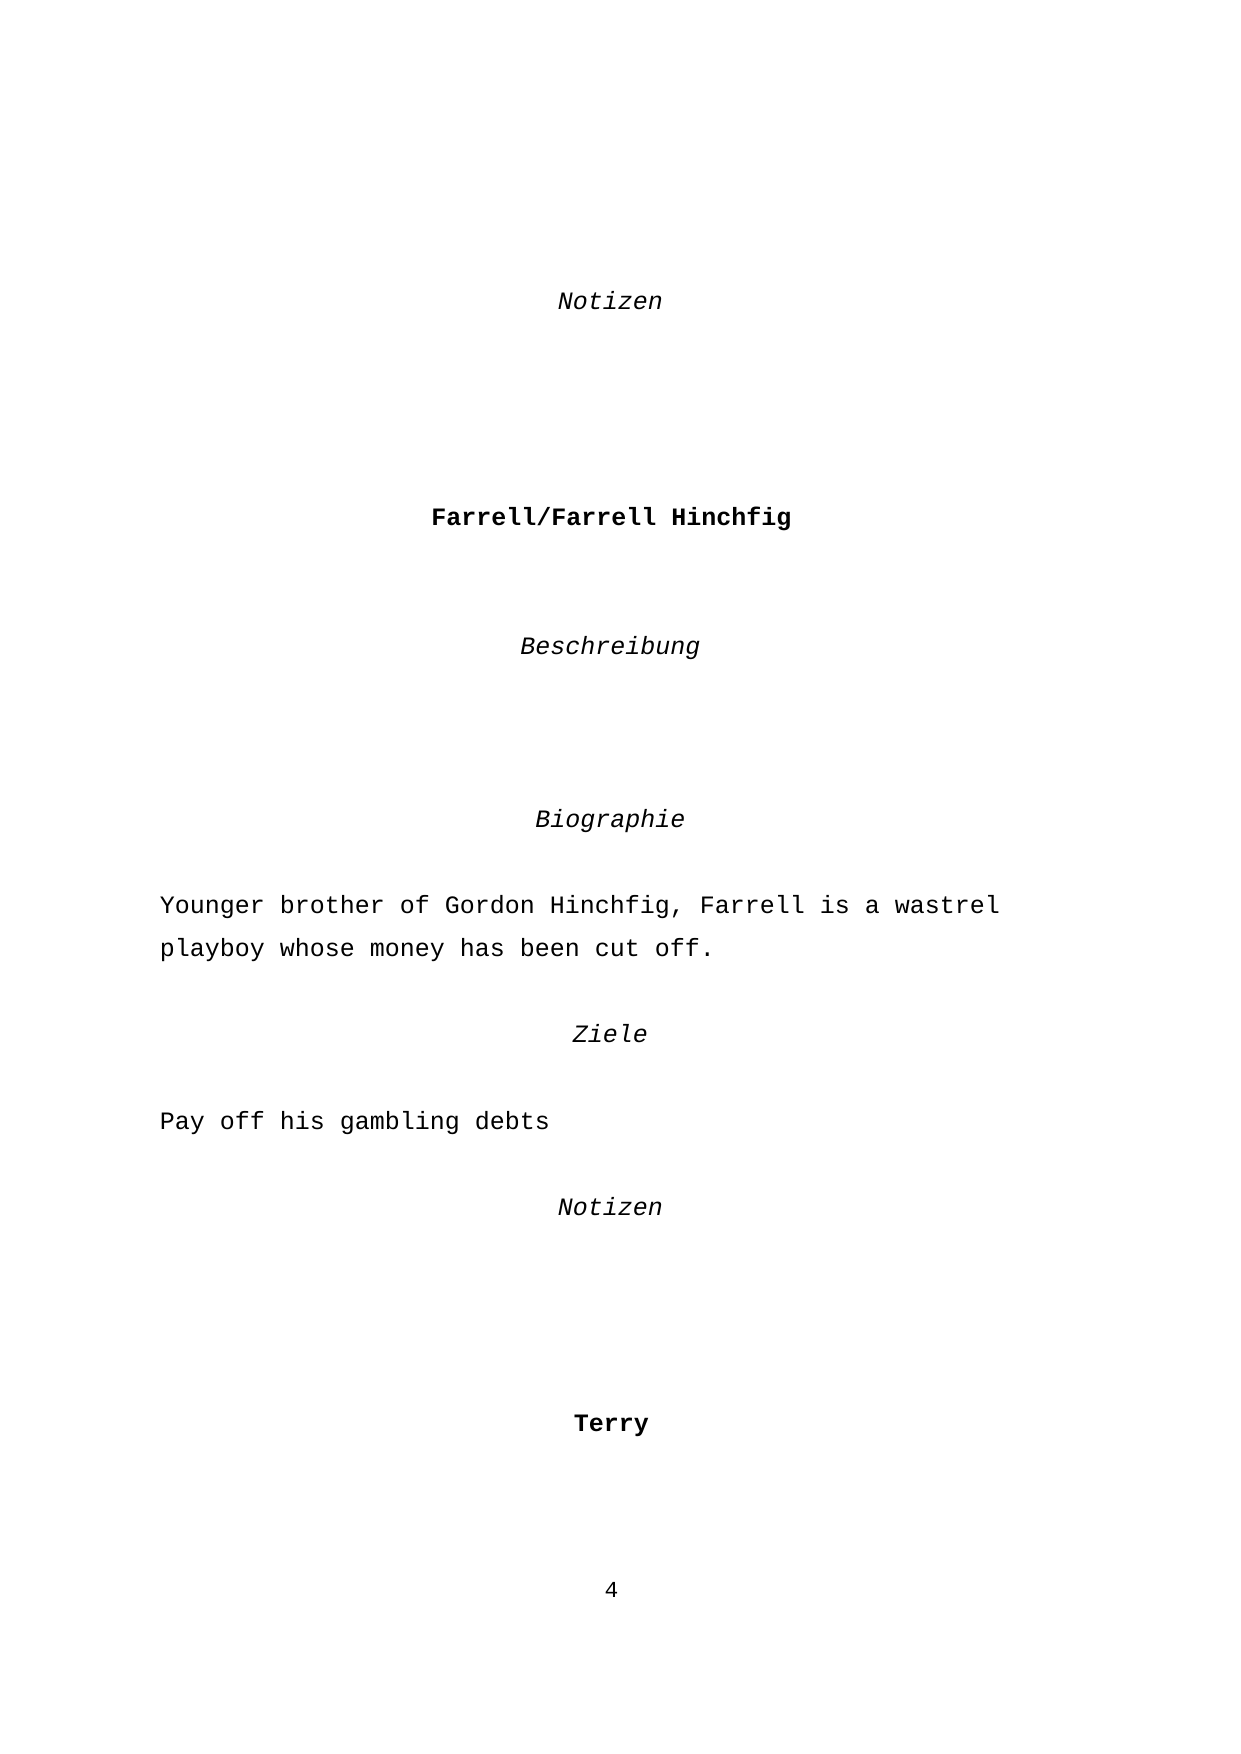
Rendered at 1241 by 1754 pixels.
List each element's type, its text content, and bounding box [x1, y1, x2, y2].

subtitle Notizen [159, 275, 1063, 318]
text Pay off his gambling debts [159, 1094, 1063, 1138]
subtitle Beschreibung [159, 620, 1063, 663]
subtitle Notizen [159, 1181, 1063, 1224]
subtitle Farrell/Farrell Hinchfig [159, 491, 1063, 534]
subtitle Ziele [159, 1008, 1063, 1051]
subtitle Biographie [159, 793, 1063, 836]
subtitle Terry [159, 1396, 1063, 1439]
text Younger brother of Gordon Hinchfig, Farrell is a wastrel playboy whose money has been cut off. [159, 879, 1063, 965]
